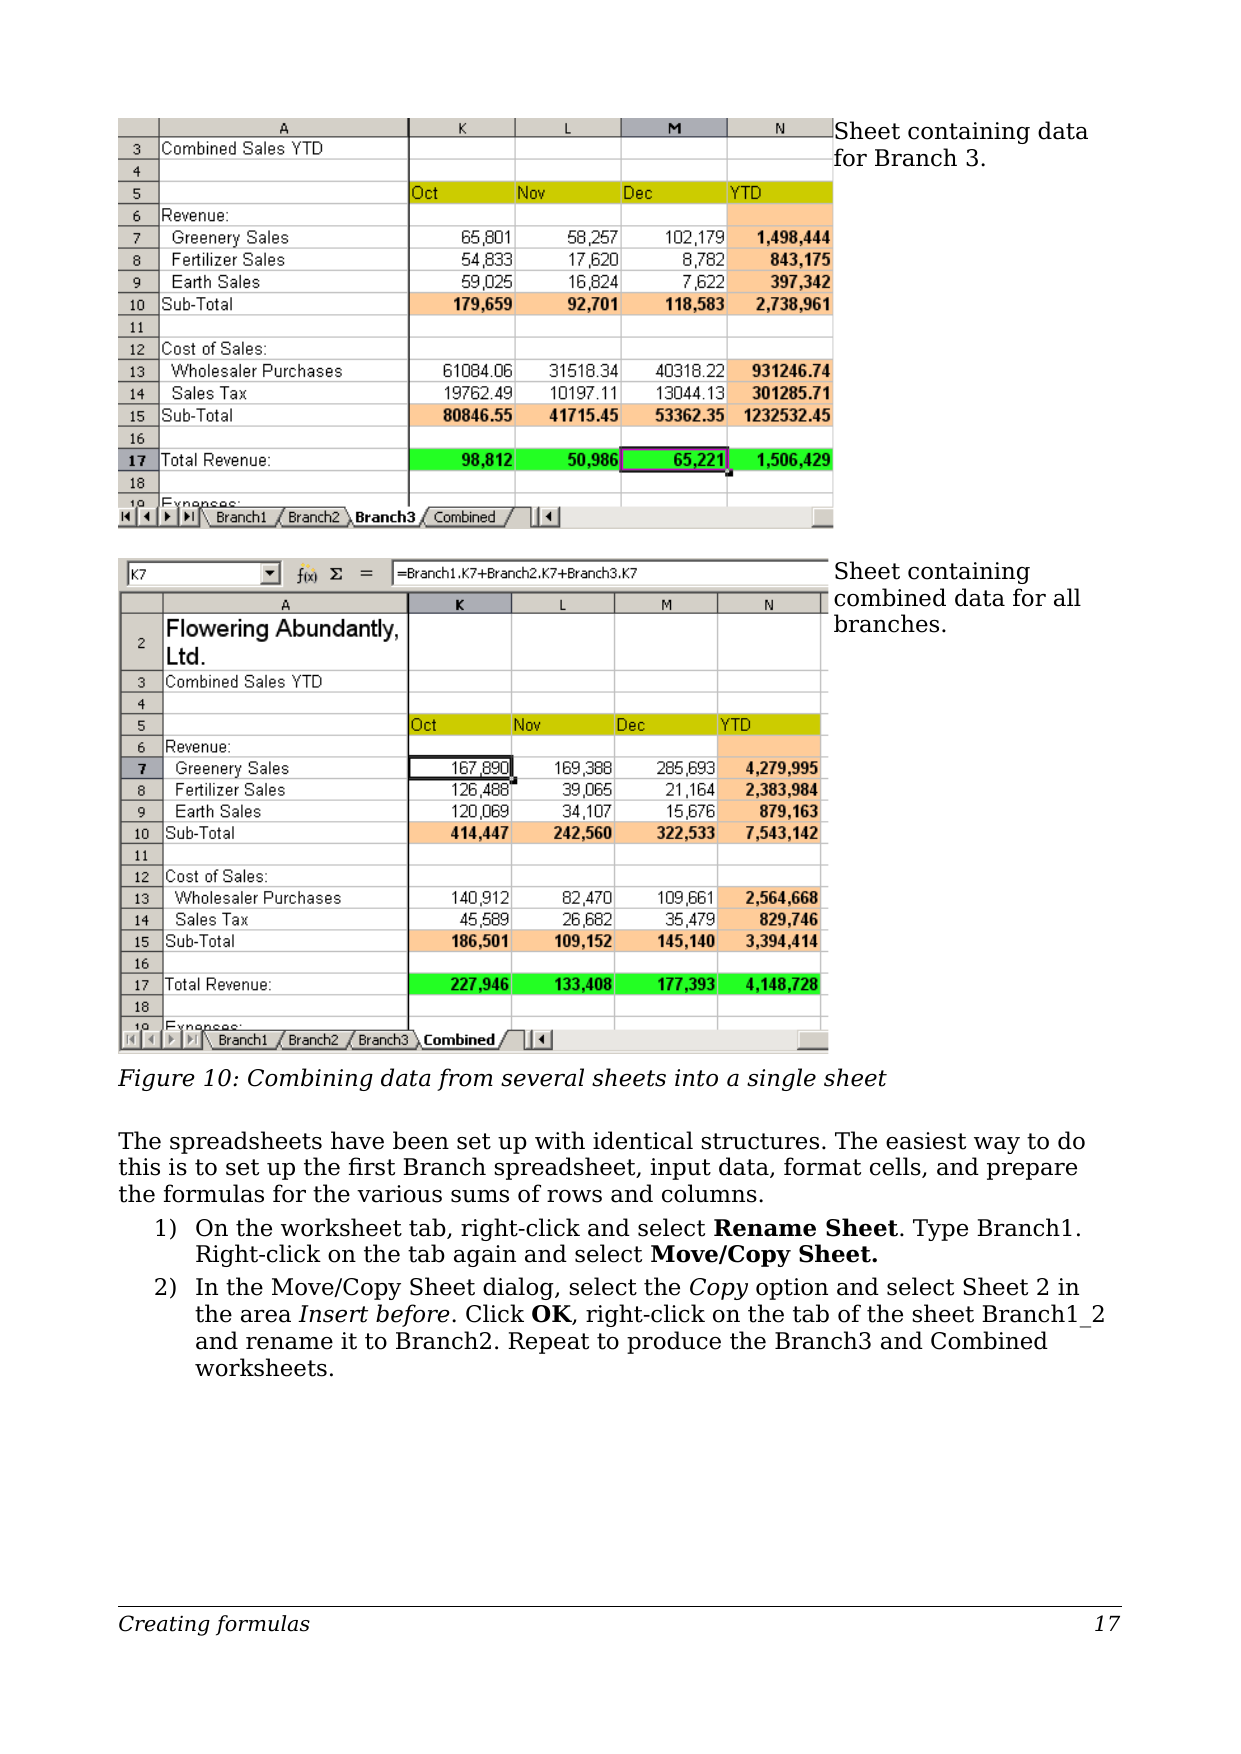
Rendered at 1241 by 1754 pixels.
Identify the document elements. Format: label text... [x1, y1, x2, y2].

table_cell Sheet containing combined data for all branches. [833, 558, 1119, 1065]
table_cell Figure 10: Combining data from several sheets into a single sheet [118, 1065, 1119, 1110]
table_cell [118, 529, 833, 558]
picture [118, 118, 834, 529]
list In the Move/Copy Sheet dialog, select the Copy option and select Sheet 2 in the area Insert before. Click OK, right-click on the tab of the sheet Branch1_2 and rename it to Branch2. Repeat to produce the Branch3 and Combined worksheets. [177, 1274, 1122, 1382]
list On the worksheet tab, right-click and select Rename Sheet. Type Branch1. Right-click on the tab again and select Move/Copy Sheet. [177, 1214, 1122, 1268]
table_cell Sheet containing data for Branch 3. [833, 118, 1119, 558]
picture [118, 558, 829, 1054]
list The spreadsheets have been set up with identical structures. The easiest way to do this is to set up the first Branch spreadsheet, input data, format cells, and prepare the formulas for the various sums of rows and columns. [118, 1128, 1122, 1208]
table_cell [118, 558, 833, 1065]
